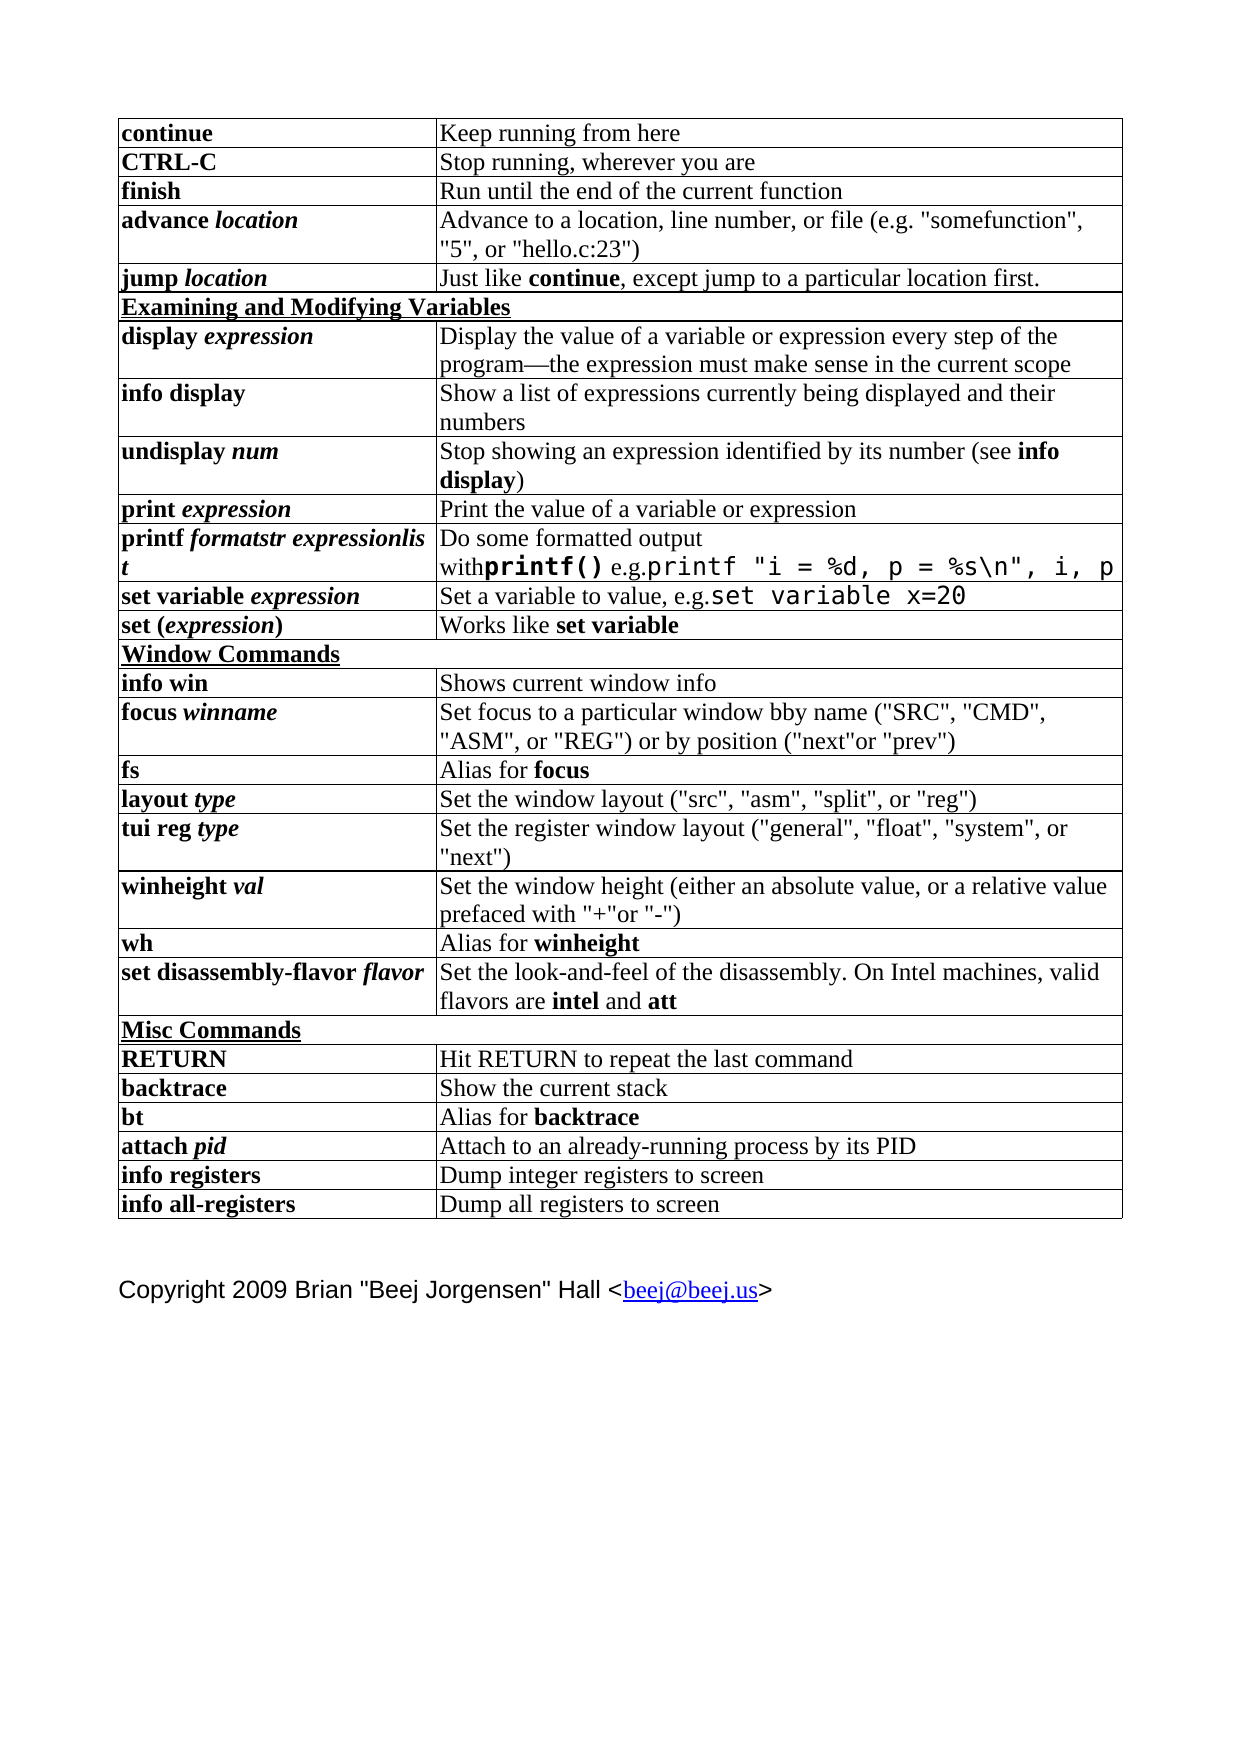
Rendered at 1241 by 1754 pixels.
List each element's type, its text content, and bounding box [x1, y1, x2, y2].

table_cell info win [119, 669, 436, 697]
table_cell info display [119, 379, 436, 436]
table_cell set (expression) [119, 611, 436, 639]
table_cell advance location [119, 206, 436, 263]
table_cell Set the look-and-feel of the disassembly. On Intel machines, valid flavors are intel and att [437, 958, 1122, 1015]
table_cell focus winname [119, 698, 436, 755]
table_cell CTRL-C [119, 148, 436, 176]
table_cell Run until the end of the current function [437, 177, 1122, 205]
table_cell undisplay num [119, 437, 436, 494]
table_cell Hit RETURN to repeat the last command [437, 1045, 1122, 1073]
table_cell printf formatstr expressionlist [119, 524, 436, 581]
table_cell fs [119, 756, 436, 784]
table_cell continue [119, 119, 436, 147]
table_cell Dump all registers to screen [437, 1190, 1122, 1218]
table_cell Misc Commands [119, 1016, 1122, 1044]
table_cell Just like continue, except jump to a particular location first. [437, 264, 1122, 291]
table_cell Set a variable to value, e.g.set variable x=20 [437, 582, 1122, 610]
table_cell Show a list of expressions currently being displayed and their numbers [437, 379, 1122, 436]
table_cell layout type [119, 785, 436, 813]
table_cell winheight val [119, 872, 436, 928]
table_cell backtrace [119, 1074, 436, 1102]
table_cell bt [119, 1103, 436, 1131]
table_cell Attach to an already-running process by its PID [437, 1132, 1122, 1160]
table_cell jump location [119, 264, 436, 291]
table_cell Do some formatted output withprintf() e.g.printf "i = %d, p = %s\n", i, p [437, 524, 1122, 581]
table_cell Display the value of a variable or expression every step of the program—the expression must make sense in the current scope [437, 322, 1122, 378]
table_cell Shows current window info [437, 669, 1122, 697]
table_cell Print the value of a variable or expression [437, 495, 1122, 523]
table_cell Stop showing an expression identified by its number (see info display) [437, 437, 1122, 494]
table_cell Set focus to a particular window bby name ("SRC", "CMD", "ASM", or "REG") or by position ("next"or "prev") [437, 698, 1122, 755]
table_cell finish [119, 177, 436, 205]
table_cell display expression [119, 322, 436, 378]
table_cell Alias for focus [437, 756, 1122, 784]
table_cell Advance to a location, line number, or file (e.g. "somefunction", "5", or "hello.c:23") [437, 206, 1122, 263]
table_cell Dump integer registers to screen [437, 1161, 1122, 1189]
table_cell set variable expression [119, 582, 436, 610]
table_cell Window Commands [119, 640, 1122, 668]
table_cell set disassembly-flavor flavor [119, 958, 436, 1015]
table_cell Set the register window layout ("general", "float", "system", or "next") [437, 814, 1122, 870]
table_cell attach pid [119, 1132, 436, 1160]
table_cell Works like set variable [437, 611, 1122, 639]
table_cell RETURN [119, 1045, 436, 1073]
table_cell Show the current stack [437, 1074, 1122, 1102]
table_cell print expression [119, 495, 436, 523]
table_cell Set the window layout ("src", "asm", "split", or "reg") [437, 785, 1122, 813]
table_cell wh [119, 929, 436, 957]
table_cell Alias for backtrace [437, 1103, 1122, 1131]
table_cell info all-registers [119, 1190, 436, 1218]
table_cell info registers [119, 1161, 436, 1189]
table_cell Set the window height (either an absolute value, or a relative value prefaced with "+"or "-") [437, 872, 1122, 928]
table_cell Examining and Modifying Variables [119, 293, 1122, 320]
table_cell Alias for winheight [437, 929, 1122, 957]
table_cell Stop running, wherever you are [437, 148, 1122, 176]
text Copyright 2009 Brian "Beej Jorgensen" Hall <beej@beej.us> [118, 1275, 1122, 1304]
table_cell tui reg type [119, 814, 436, 870]
table_cell Keep running from here [437, 119, 1122, 147]
